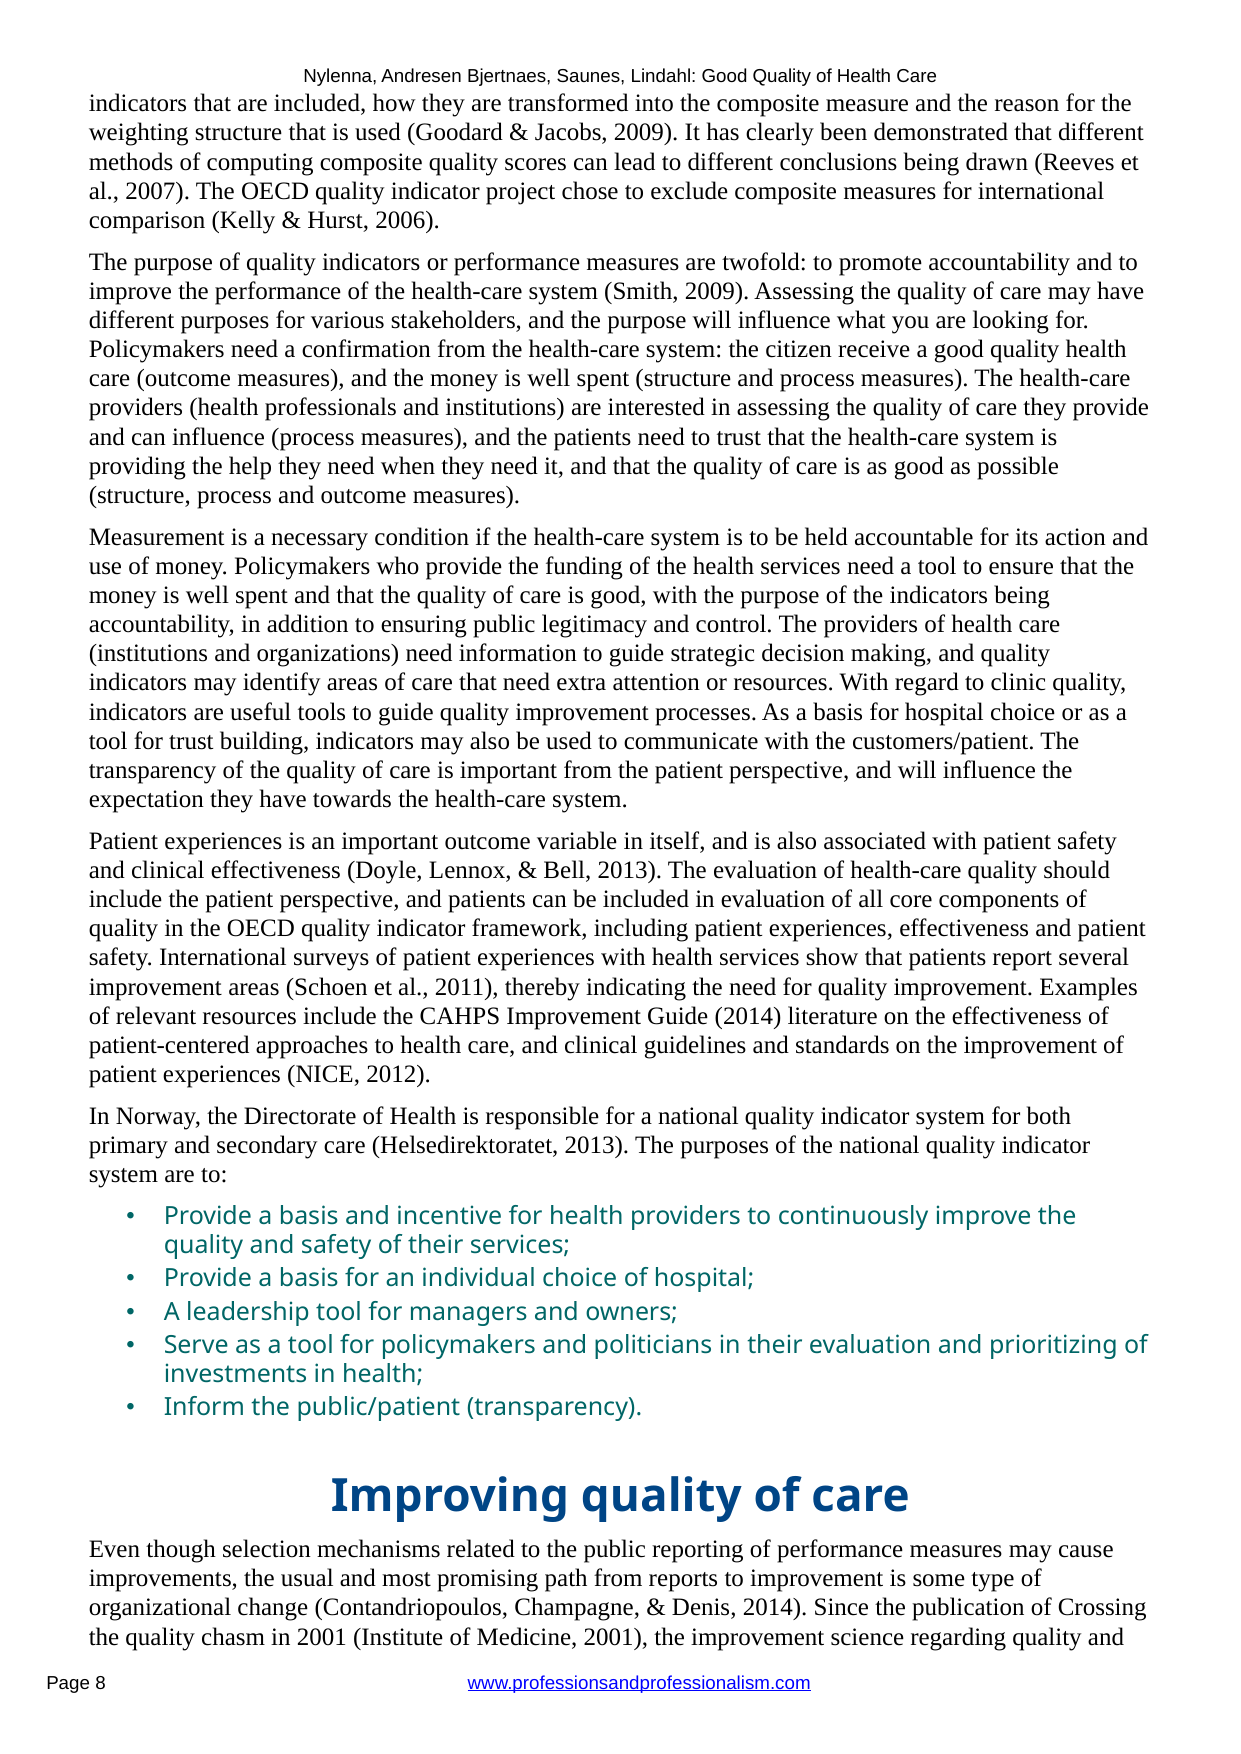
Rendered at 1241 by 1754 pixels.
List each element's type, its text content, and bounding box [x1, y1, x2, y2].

list Inform the public/patient (transparency). [126, 1392, 1152, 1422]
subtitle Improving quality of care [88, 1472, 1152, 1522]
text In Norway, the Directorate of Health is responsible for a national quality indicator system for both primary and secondary care (Helsedirektoratet, 2013). The purposes of the national quality indicator system are to: [88, 1101, 1152, 1188]
list Provide a basis for an individual choice of hospital; [126, 1263, 1152, 1292]
list A leadership tool for managers and owners; [126, 1297, 1152, 1326]
list Provide a basis and incentive for health providers to continuously improve the quality and safety of their services; [126, 1201, 1152, 1259]
text The purpose of quality indicators or performance measures are twofold: to promote accountability and to improve the performance of the health-care system (Smith, 2009). Assessing the quality of care may have different purposes for various stakeholders, and the purpose will influence what you are looking for. Policymakers need a confirmation from the health-care system: the citizen receive a good quality health care (outcome measures), and the money is well spent (structure and process measures). The health-care providers (health professionals and institutions) are interested in assessing the quality of care they provide and can influence (process measures), and the patients need to trust that the health-care system is providing the help they need when they need it, and that the quality of care is as good as possible (structure, process and outcome measures). [88, 247, 1152, 509]
text Patient experiences is an important outcome variable in itself, and is also associated with patient safety and clinical effectiveness (Doyle, Lennox, & Bell, 2013). The evaluation of health-care quality should include the patient perspective, and patients can be included in evaluation of all core components of quality in the OECD quality indicator framework, including patient experiences, effectiveness and patient safety. International surveys of patient experiences with health services show that patients report several improvement areas (Schoen et al., 2011), thereby indicating the need for quality improvement. Examples of relevant resources include the CAHPS Improvement Guide (2014) literature on the effectiveness of patient-centered approaches to health care, and clinical guidelines and standards on the improvement of patient experiences (NICE, 2012). [88, 826, 1152, 1088]
text Even though selection mechanisms related to the public reporting of performance measures may cause improvements, the usual and most promising path from reports to improvement is some type of organizational change (Contandriopoulos, Champagne, & Denis, 2014). Since the publication of Crossing the quality chasm in 2001 (Institute of Medicine, 2001), the improvement science regarding quality and [88, 1534, 1152, 1651]
text indicators that are included, how they are transformed into the composite measure and the reason for the weighting structure that is used (Goodard & Jacobs, 2009). It has clearly been demonstrated that different methods of computing composite quality scores can lead to different conclusions being drawn (Reeves et al., 2007). The OECD quality indicator project chose to exclude composite measures for international comparison (Kelly & Hurst, 2006). [88, 88, 1152, 234]
text Measurement is a necessary condition if the health-care system is to be held accountable for its action and use of money. Policymakers who provide the funding of the health services need a tool to ensure that the money is well spent and that the quality of care is good, with the purpose of the indicators being accountability, in addition to ensuring public legitimacy and control. The providers of health care (institutions and organizations) need information to guide strategic decision making, and quality indicators may identify areas of care that need extra attention or resources. With regard to clinic quality, indicators are useful tools to guide quality improvement processes. As a basis for hospital choice or as a tool for trust building, indicators may also be used to communicate with the customers/patient. The transparency of the quality of care is important from the patient perspective, and will influence the expectation they have towards the health-care system. [88, 522, 1152, 813]
list Serve as a tool for policymakers and politicians in their evaluation and prioritizing of investments in health; [126, 1330, 1152, 1388]
